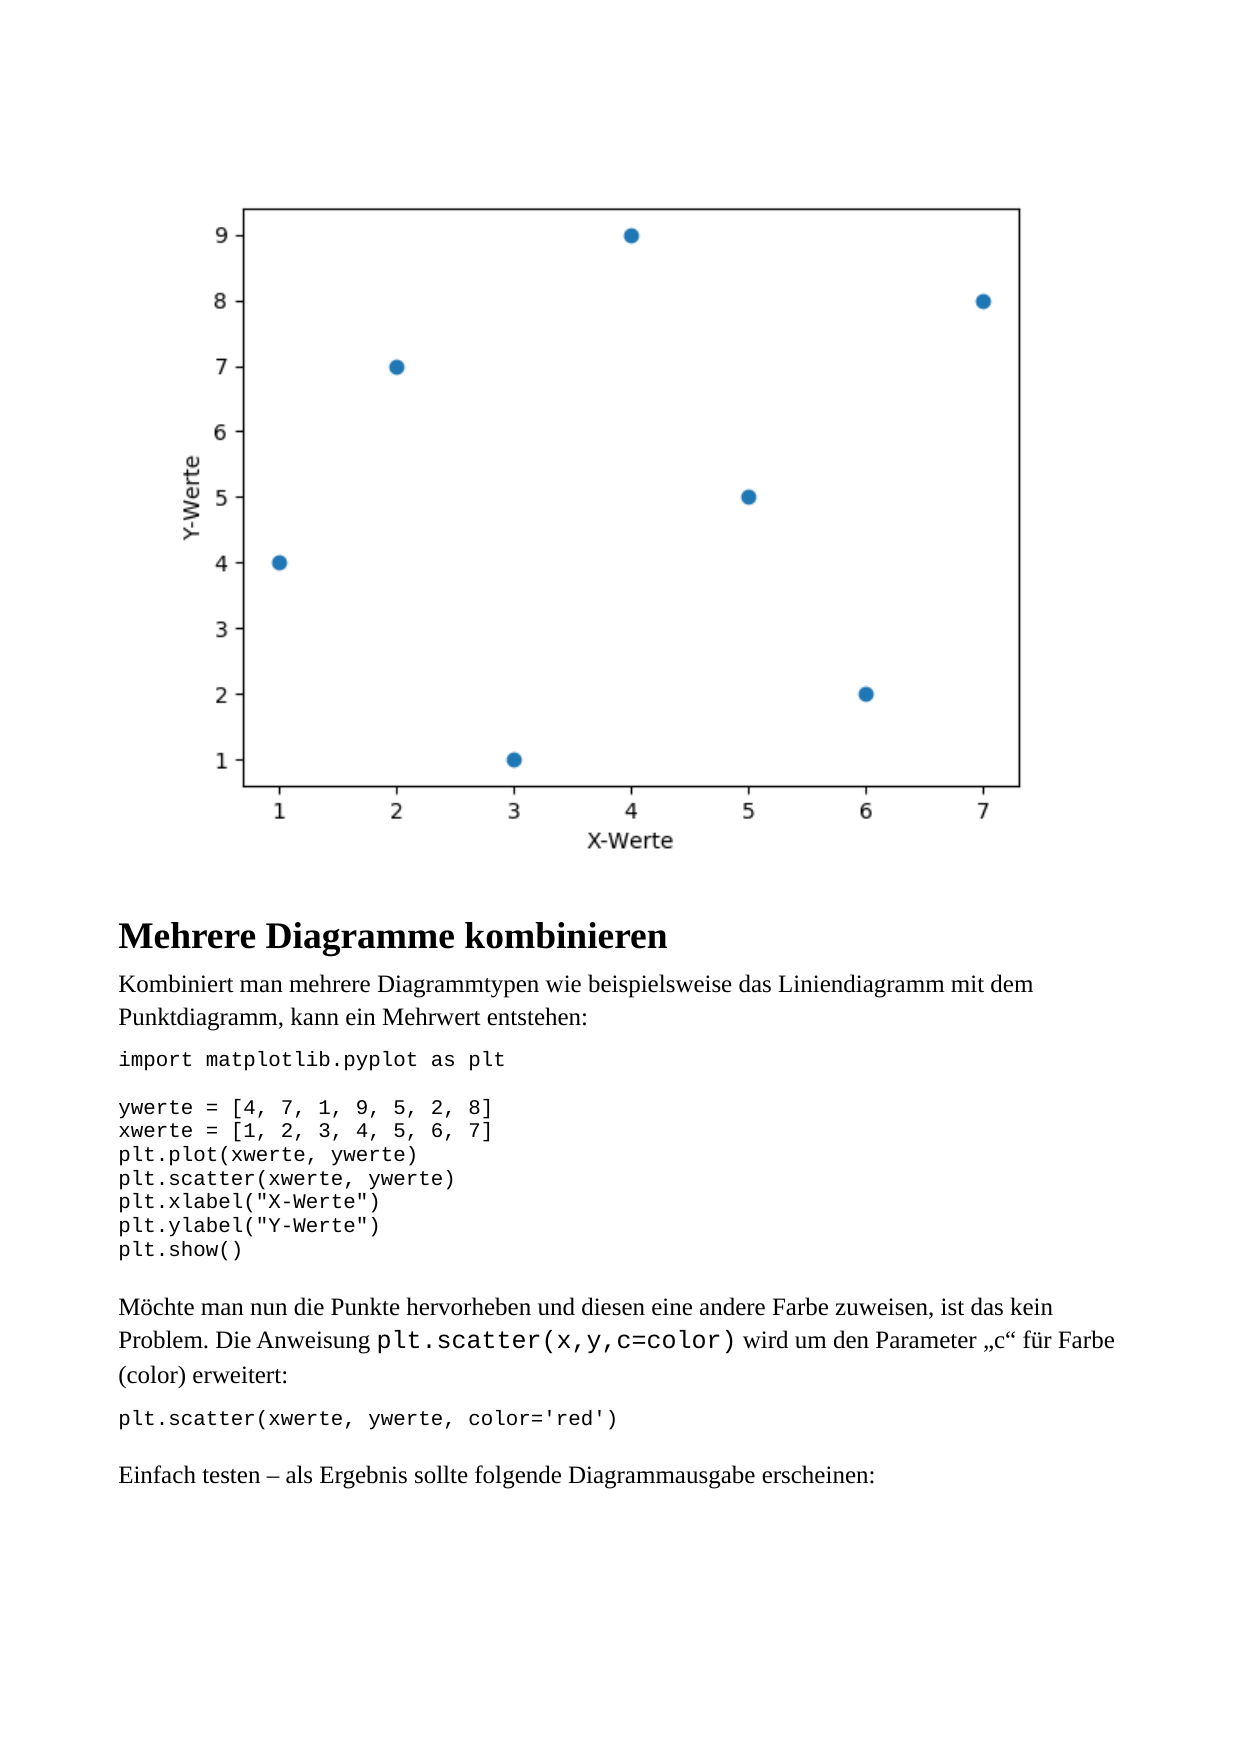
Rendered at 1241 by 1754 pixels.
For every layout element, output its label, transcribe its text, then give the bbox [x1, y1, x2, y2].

text Kombiniert man mehrere Diagrammtypen wie beispielsweise das Liniendiagramm mit dem Punktdiagramm, kann ein Mehrwert entstehen: [118, 969, 1122, 1031]
text import matplotlib.pyplot as plt [118, 1049, 1122, 1073]
text plt.xlabel("X-Werte") [118, 1191, 1122, 1215]
text plt.show() [118, 1239, 1122, 1262]
text ywerte = [4, 7, 1, 9, 5, 2, 8] [118, 1097, 1122, 1120]
text plt.scatter(xwerte, ywerte, color='red') [118, 1407, 1122, 1431]
text Einfach testen – als Ergebnis sollte folgende Diagrammausgabe erscheinen: [118, 1461, 1122, 1489]
picture [118, 118, 1119, 869]
text Möchte man nun die Punkte hervorheben und diesen eine andere Farbe zuweisen, ist das kein Problem. Die Anweisung plt.scatter(x,y,c=color) wird um den Parameter „c“ für Farbe (color) erweitert: [118, 1292, 1122, 1389]
text plt.scatter(xwerte, ywerte) [118, 1168, 1122, 1191]
text plt.ylabel("Y-Werte") [118, 1215, 1122, 1239]
text xwerte = [1, 2, 3, 4, 5, 6, 7] [118, 1120, 1122, 1144]
subtitle Mehrere Diagramme kombinieren [118, 913, 1122, 956]
text plt.plot(xwerte, ywerte) [118, 1144, 1122, 1168]
